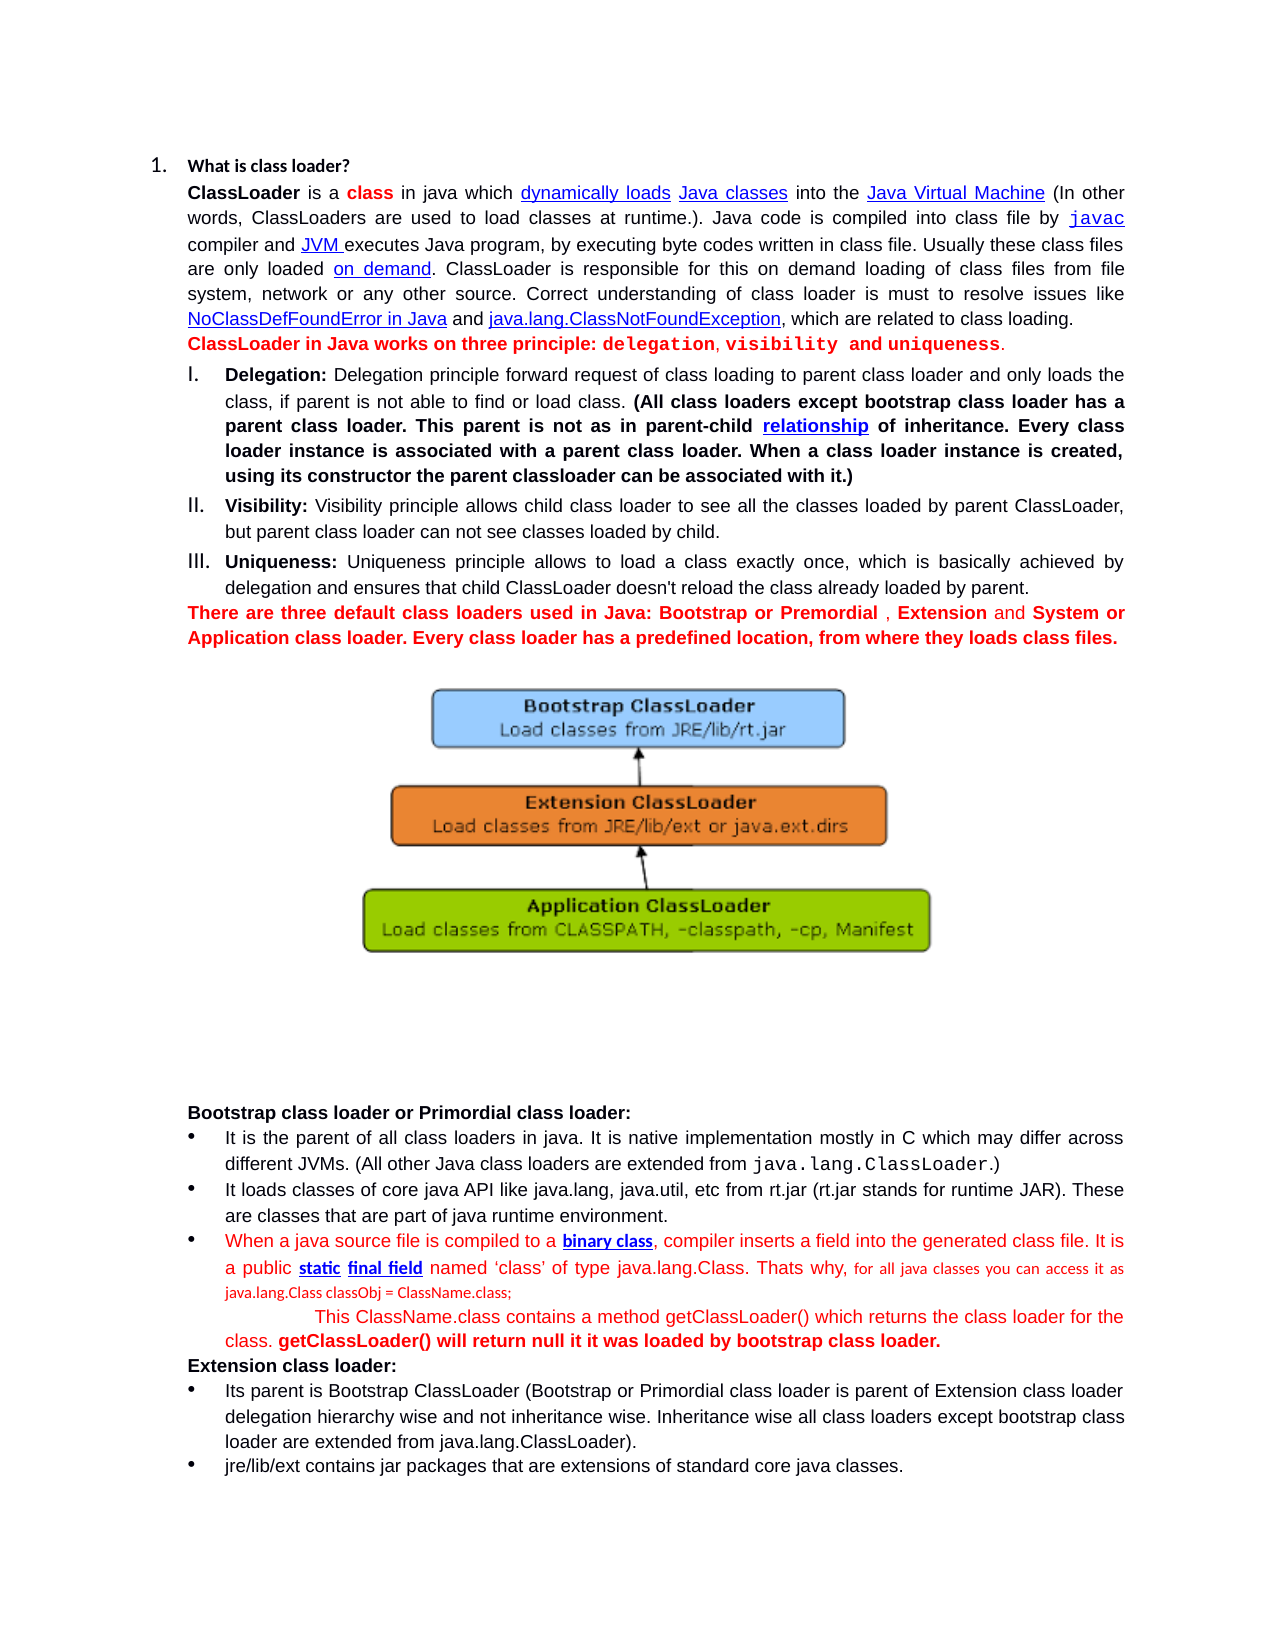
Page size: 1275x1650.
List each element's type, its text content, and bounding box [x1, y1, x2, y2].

list It loads classes of core java API like java.lang, java.util, etc from rt.jar (rt.jar stands for runtime JAR). These are classes that are part of java runtime environment. [187, 1179, 1125, 1226]
list Uniqueness: Uniqueness principle allows to load a class exactly once, which is basically achieved by delegation and ensures that child ClassLoader doesn't reload the class already loaded by parent. [187, 546, 1125, 598]
list It is the parent of all class loaders in java. It is native implementation mostly in C which may differ across different JVMs. (All other Java class loaders are extended from java.lang.ClassLoader.) [187, 1127, 1125, 1176]
list When a java source file is compiled to a binary class, compiler inserts a field into the generated class file. It is a public static final field named ‘class’ of type java.lang.Class. Thats why, for all java classes you can access it as java.lang.Class classObj = ClassName.class; [187, 1230, 1125, 1302]
picture [325, 651, 951, 978]
list Delegation: Delegation principle forward request of class loading to parent class loader and only loads the class, if parent is not able to find or load class. (All class loaders except bootstrap class loader has a parent class loader. This parent is not as in parent-child relationship of inheritance. Every class loader instance is associated with a parent class loader. When a class loader instance is created, using its constructor the parent classloader can be associated with it.) [187, 359, 1125, 486]
list Bootstrap class loader or Primordial class loader: [150, 1102, 1125, 1123]
list There are three default class loaders used in Java: Bootstrap or Premordial , Extension and System or Application class loader. Every class loader has a predefined location, from where they loads class files. [150, 602, 1125, 648]
list Extension class loader: [150, 1355, 1125, 1377]
list jre/lib/ext contains jar packages that are extensions of standard core java classes. [187, 1455, 1125, 1478]
list ClassLoader is a class in java which dynamically loads Java classes into the Java Virtual Machine (In other words, ClassLoaders are used to load classes at runtime.). Java code is compiled into class file by javac compiler and JVM executes Java program, by executing byte codes written in class file. Usually these class files are only loaded on demand. ClassLoader is responsible for this on demand loading of class files from file system, network or any other source. Correct understanding of class loader is must to resolve issues like NoClassDefFoundError in Java and java.lang.ClassNotFoundException, which are related to class loading. [150, 182, 1125, 329]
list This ClassName.class contains a method getClassLoader() which returns the class loader for the class. getClassLoader() will return null it it was loaded by bootstrap class loader. [187, 1306, 1125, 1352]
list ClassLoader in Java works on three principle: delegation, visibility and uniqueness. [150, 333, 1125, 356]
list Its parent is Bootstrap ClassLoader (Bootstrap or Primordial class loader is parent of Extension class loader delegation hierarchy wise and not inheritance wise. Inheritance wise all class loaders except bootstrap class loader are extended from java.lang.ClassLoader). [187, 1380, 1125, 1452]
list Visibility: Visibility principle allows child class loader to see all the classes loaded by parent ClassLoader, but parent class loader can not see classes loaded by child. [187, 490, 1125, 542]
list What is class loader? [150, 150, 1125, 178]
